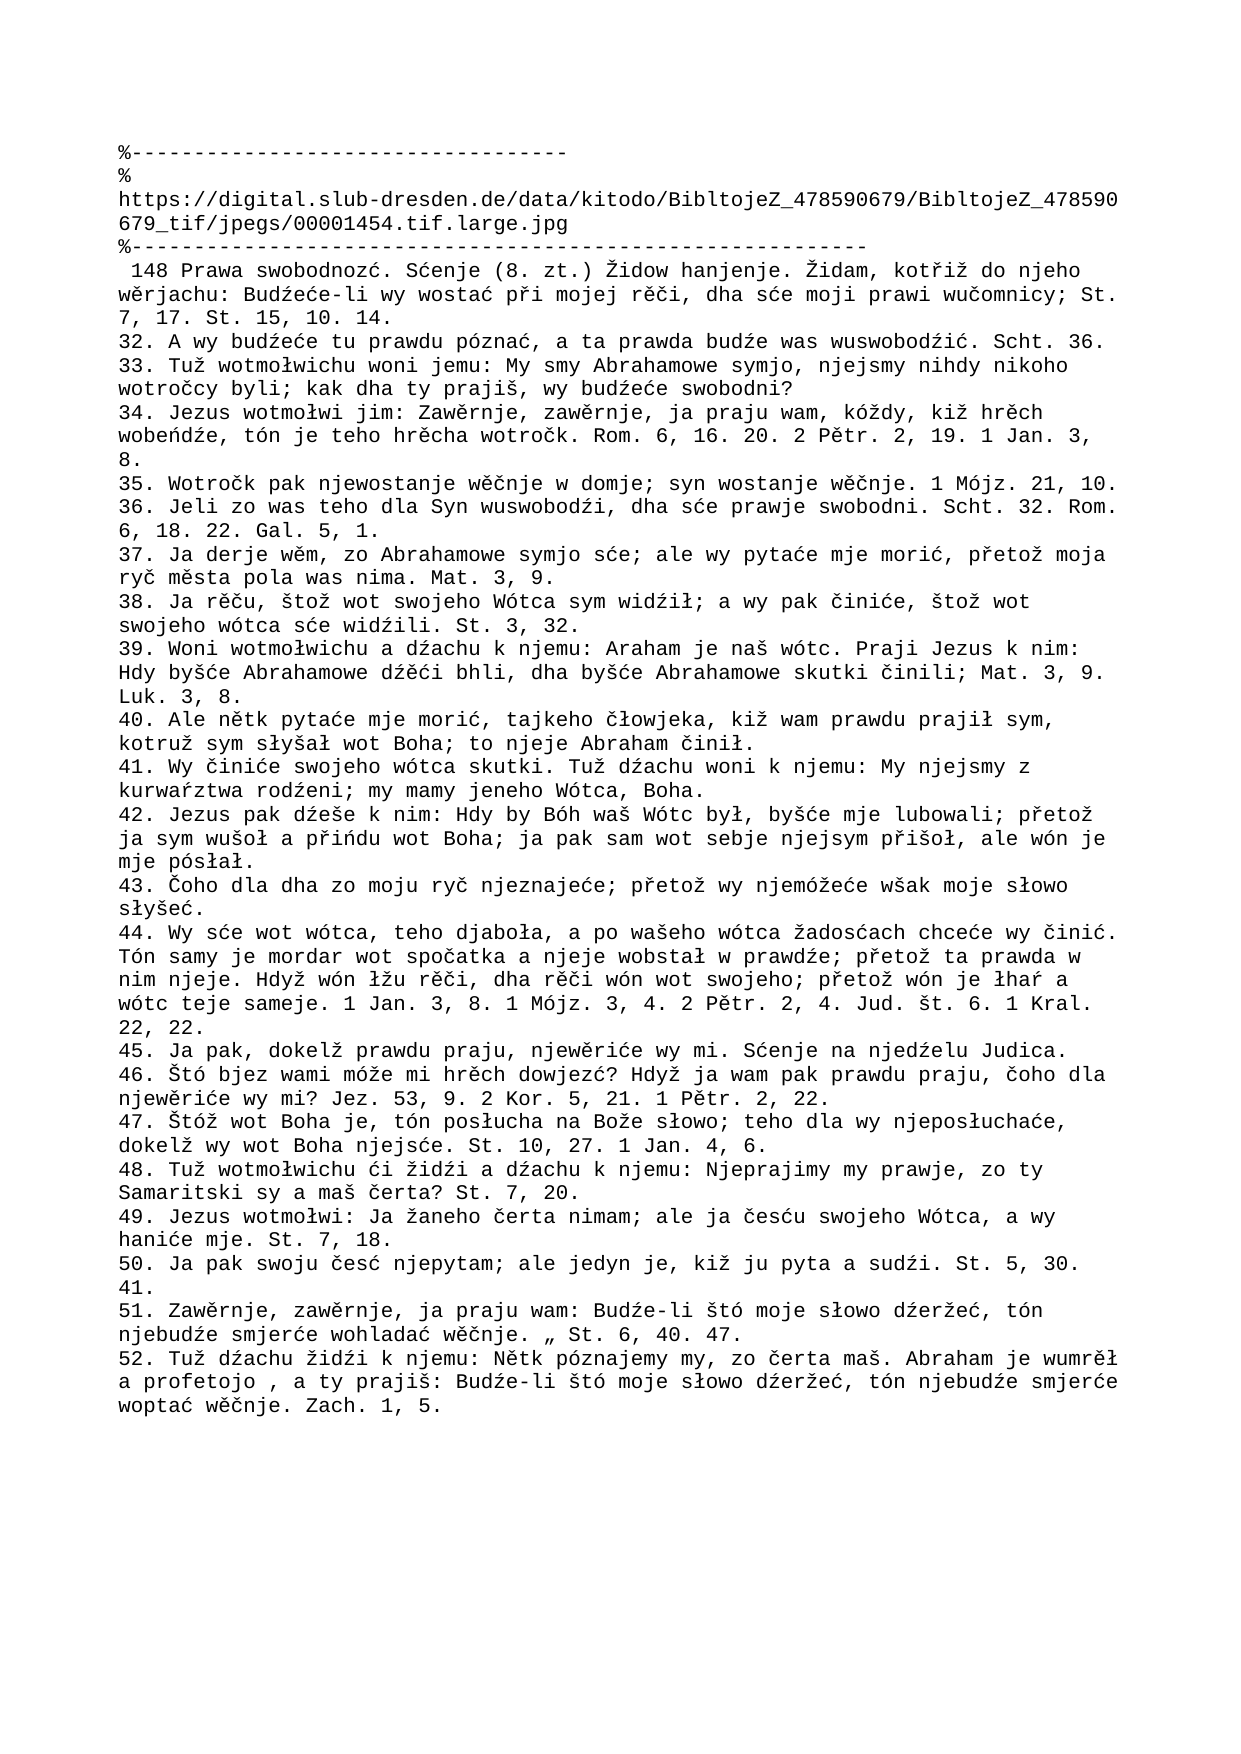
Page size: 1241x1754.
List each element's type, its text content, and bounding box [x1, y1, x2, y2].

text 51. Zawěrnje, zawěrnje, ja praju wam: Budźe-li štó moje słowo dźeržeć, tón njebudźe smjerće wohladać wěčnje. „ St. 6, 40. 47. [118, 1300, 1122, 1348]
text 37. Ja derje wěm, zo Abrahamowe symjo sće; ale wy pytaće mje morić, přetož moja ryč města pola was nima. Mat. 3, 9. [118, 544, 1122, 591]
text 43. Čoho dla dha zo moju ryč njeznajeće; přetož wy njemóžeće wšak moje słowo słyšeć. [118, 875, 1122, 922]
text 47. Štóž wot Boha je, tón posłucha na Bože słowo; teho dla wy njeposłuchaće, dokelž wy wot Boha njejsće. St. 10, 27. 1 Jan. 4, 6. [118, 1111, 1122, 1158]
text 40. Ale nětk pytaće mje morić, tajkeho čłowjeka, kiž wam prawdu prajił sym, kotruž sym słyšał wot Boha; to njeje Abraham činił. [118, 709, 1122, 757]
text 38. Ja rěču, štož wot swojeho Wótca sym widźił; a wy pak činiće, štož wot swojeho wótca sće widźili. St. 3, 32. [118, 591, 1122, 638]
text 44. Wy sće wot wótca, teho djaboła, a po wašeho wótca žadosćach chceće wy činić. Tón samy je mordar wot spočatka a njeje wobstał w prawdźe; přetož ta prawda w nim njeje. Hdyž wón łžu rěči, dha rěči wón wot swojeho; přetož wón je łhaŕ a wótc teje sameje. 1 Jan. 3, 8. 1 Mójz. 3, 4. 2 Pětr. 2, 4. Jud. št. 6. 1 Kral. 22, 22. [118, 922, 1122, 1040]
text 148 Prawa swobodnozć. Sćenje (8. zt.) Židow hanjenje. Židam, kotřiž do njeho wěrjachu: Budźeće-li wy wostać při mojej rěči, dha sće moji prawi wučomnicy; St. 7, 17. St. 15, 10. 14. [118, 260, 1122, 331]
text 50. Ja pak swoju česć njepytam; ale jedyn je, kiž ju pyta a sudźi. St. 5, 30. 41. [118, 1253, 1122, 1300]
text 41. Wy činiće swojeho wótca skutki. Tuž dźachu woni k njemu: My njejsmy z kurwaŕztwa rodźeni; my mamy jeneho Wótca, Boha. [118, 757, 1122, 804]
text 45. Ja pak, dokelž prawdu praju, njewěriće wy mi. Sćenje na njedźelu Judica. [118, 1040, 1122, 1064]
text 39. Woni wotmołwichu a dźachu k njemu: Araham je naš wótc. Praji Jezus k nim: Hdy byšće Abrahamowe dźěći bhli, dha byšće Abrahamowe skutki činili; Mat. 3, 9. Luk. 3, 8. [118, 638, 1122, 709]
text 46. Štó bjez wami móže mi hrěch dowjezć? Hdyž ja wam pak prawdu praju, čoho dla njewěriće wy mi? Jez. 53, 9. 2 Kor. 5, 21. 1 Pětr. 2, 22. [118, 1064, 1122, 1111]
text 35. Wotročk pak njewostanje wěčnje w domje; syn wostanje wěčnje. 1 Mójz. 21, 10. [118, 473, 1122, 496]
text 42. Jezus pak dźeše k nim: Hdy by Bóh waš Wótc był, byšće mje lubowali; přetož ja sym wušoł a přińdu wot Boha; ja pak sam wot sebje njejsym přišoł, ale wón je mje pósłał. [118, 804, 1122, 875]
text %----------------------------------- [118, 142, 1122, 165]
text 32. A wy budźeće tu prawdu póznać, a ta prawda budźe was wuswobodźić. Scht. 36. [118, 331, 1122, 354]
text 33. Tuž wotmołwichu woni jemu: My smy Abrahamowe symjo, njejsmy nihdy nikoho wotročcy byli; kak dha ty prajiš, wy budźeće swobodni? [118, 354, 1122, 402]
text %----------------------------------------------------------- [118, 236, 1122, 260]
text 36. Jeli zo was teho dla Syn wuswobodźi, dha sće prawje swobodni. Scht. 32. Rom. 6, 18. 22. Gal. 5, 1. [118, 496, 1122, 544]
text 49. Jezus wotmołwi: Ja žaneho čerta nimam; ale ja česću swojeho Wótca, a wy haniće mje. St. 7, 18. [118, 1206, 1122, 1253]
text 34. Jezus wotmołwi jim: Zawěrnje, zawěrnje, ja praju wam, kóždy, kiž hrěch wobeńdźe, tón je teho hrěcha wotročk. Rom. 6, 16. 20. 2 Pětr. 2, 19. 1 Jan. 3, 8. [118, 402, 1122, 473]
text % https://digital.slub-dresden.de/data/kitodo/BibltojeZ_478590679/BibltojeZ_478590679_tif/jpegs/00001454.tif.large.jpg [118, 165, 1122, 236]
text 48. Tuž wotmołwichu ći židźi a dźachu k njemu: Njeprajimy my prawje, zo ty Samaritski sy a maš čerta? St. 7, 20. [118, 1158, 1122, 1206]
text 52. Tuž dźachu židźi k njemu: Nětk póznajemy my, zo čerta maš. Abraham je wumrěł a profetojo , a ty prajiš: Budźe-li štó moje słowo dźeržeć, tón njebudźe smjerće woptać wěčnje. Zach. 1, 5. [118, 1348, 1122, 1419]
